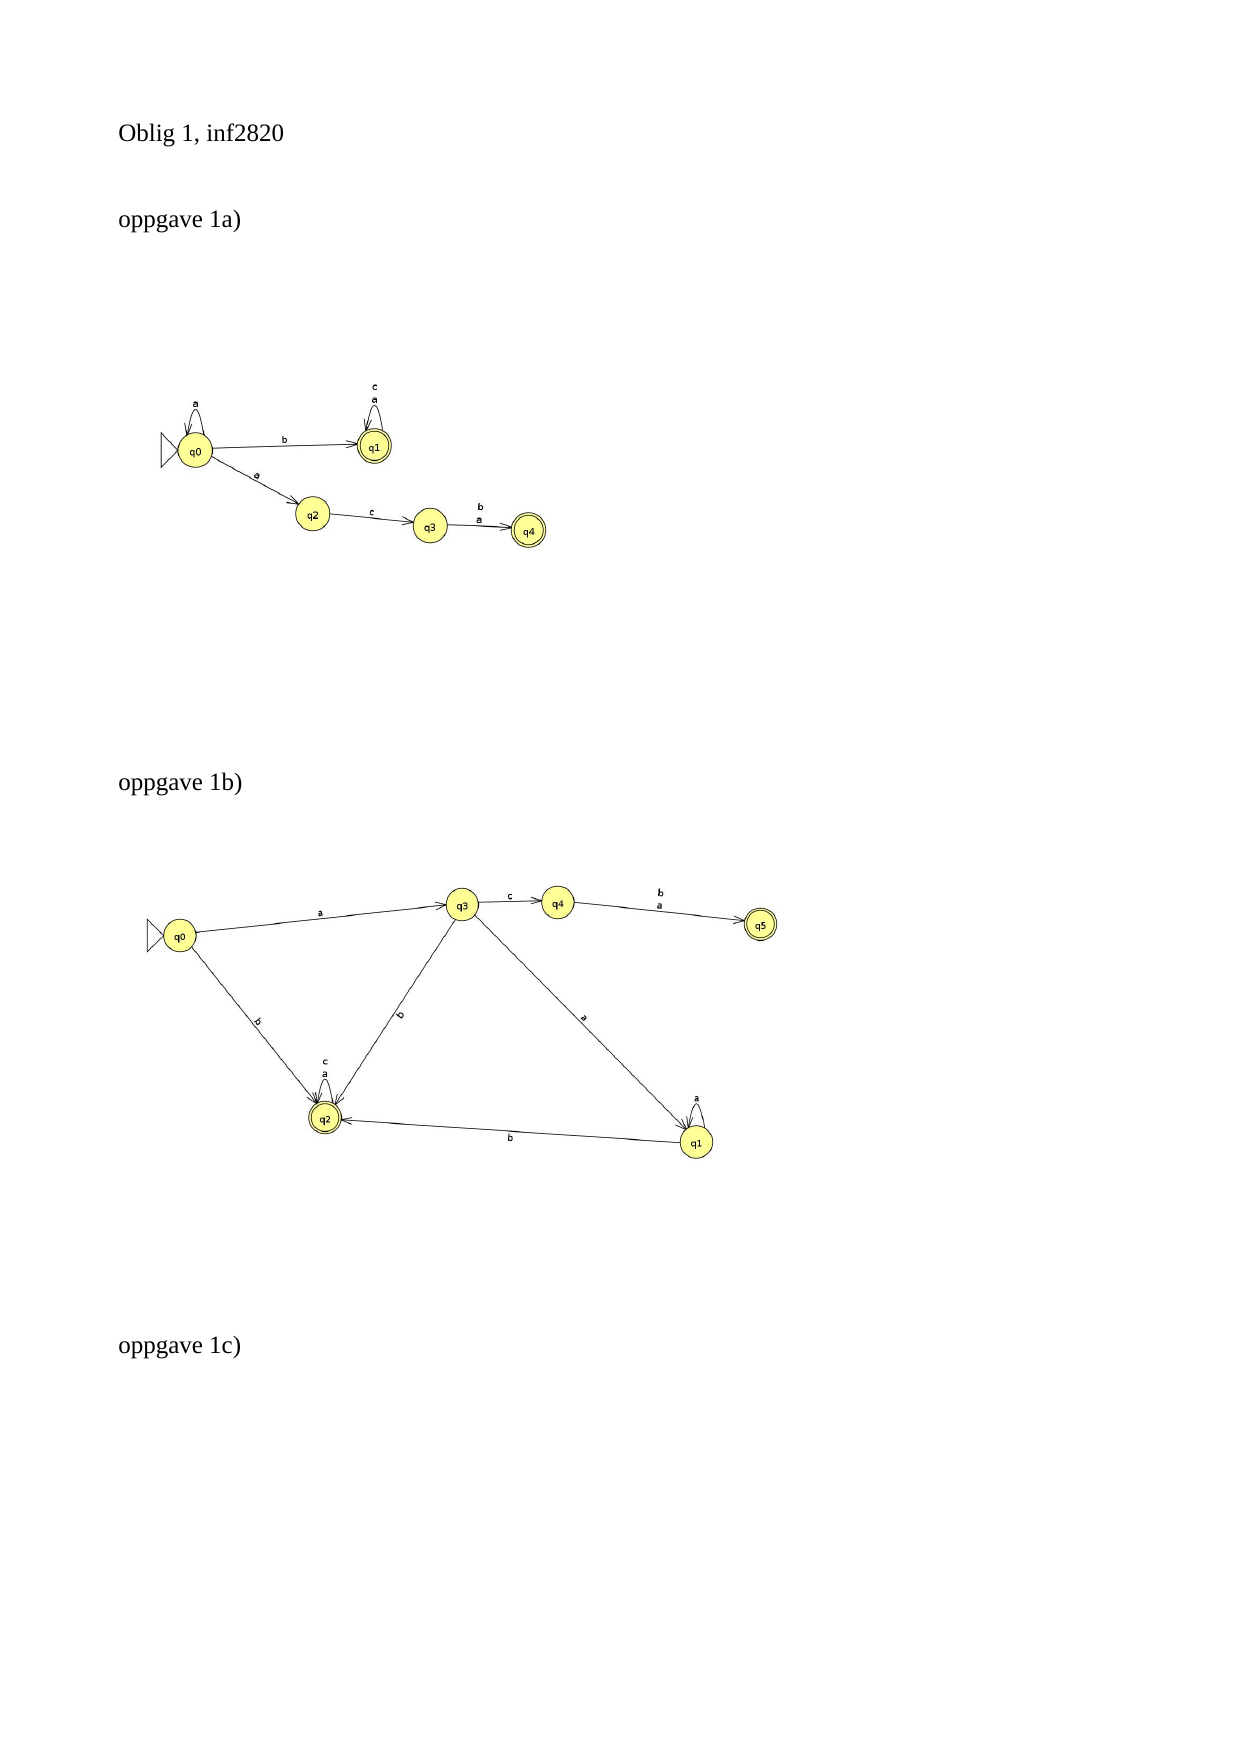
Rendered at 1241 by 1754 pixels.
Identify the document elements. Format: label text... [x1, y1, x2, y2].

picture [118, 824, 1123, 1331]
text oppgave 1b) [118, 768, 1122, 796]
text Oblig 1, inf2820 [118, 118, 1122, 147]
text oppgave 1a) [118, 204, 1122, 233]
picture [118, 261, 1123, 768]
text oppgave 1c) [118, 1331, 1122, 1359]
